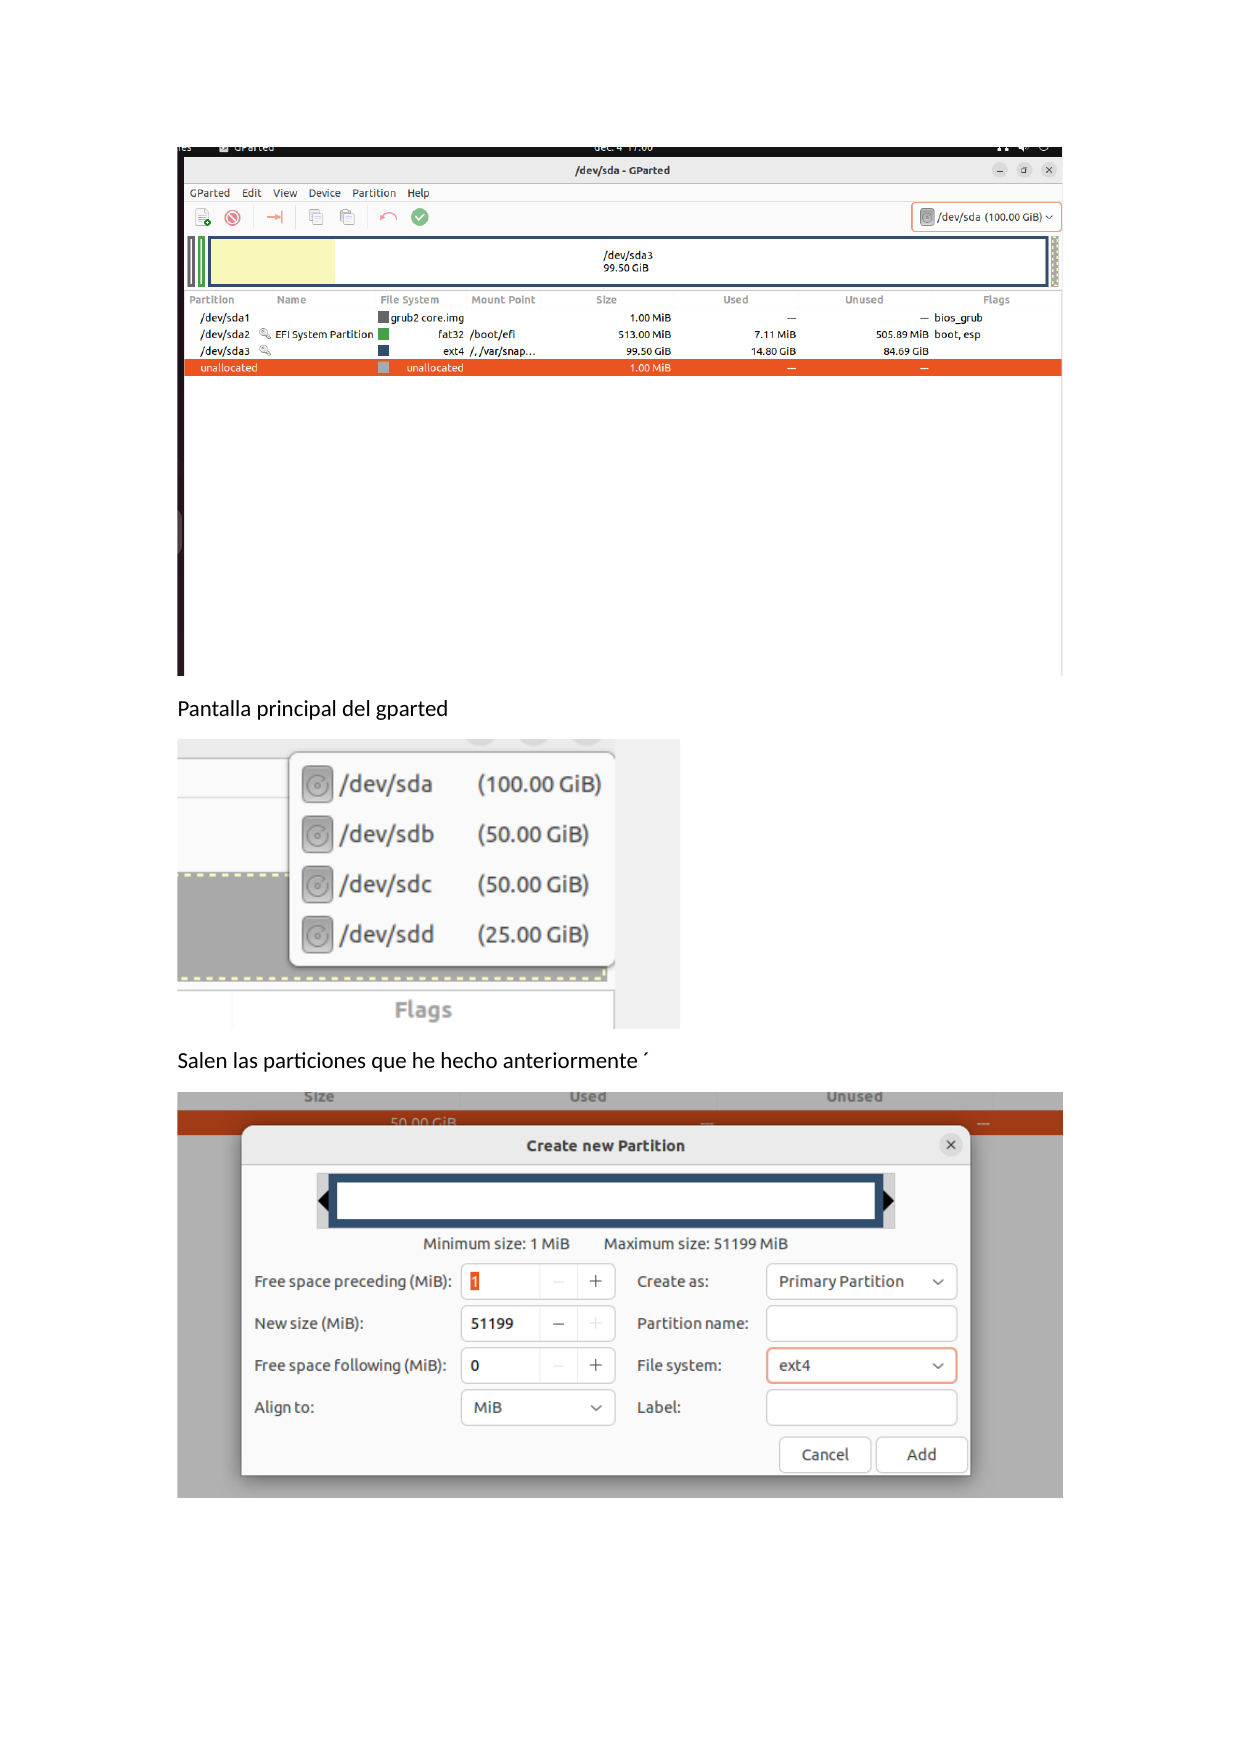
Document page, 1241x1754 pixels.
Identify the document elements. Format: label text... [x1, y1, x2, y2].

text Salen las particiones que he hecho anteriormente ´ [177, 1046, 1063, 1074]
text Pantalla principal del gparted [177, 694, 1063, 722]
